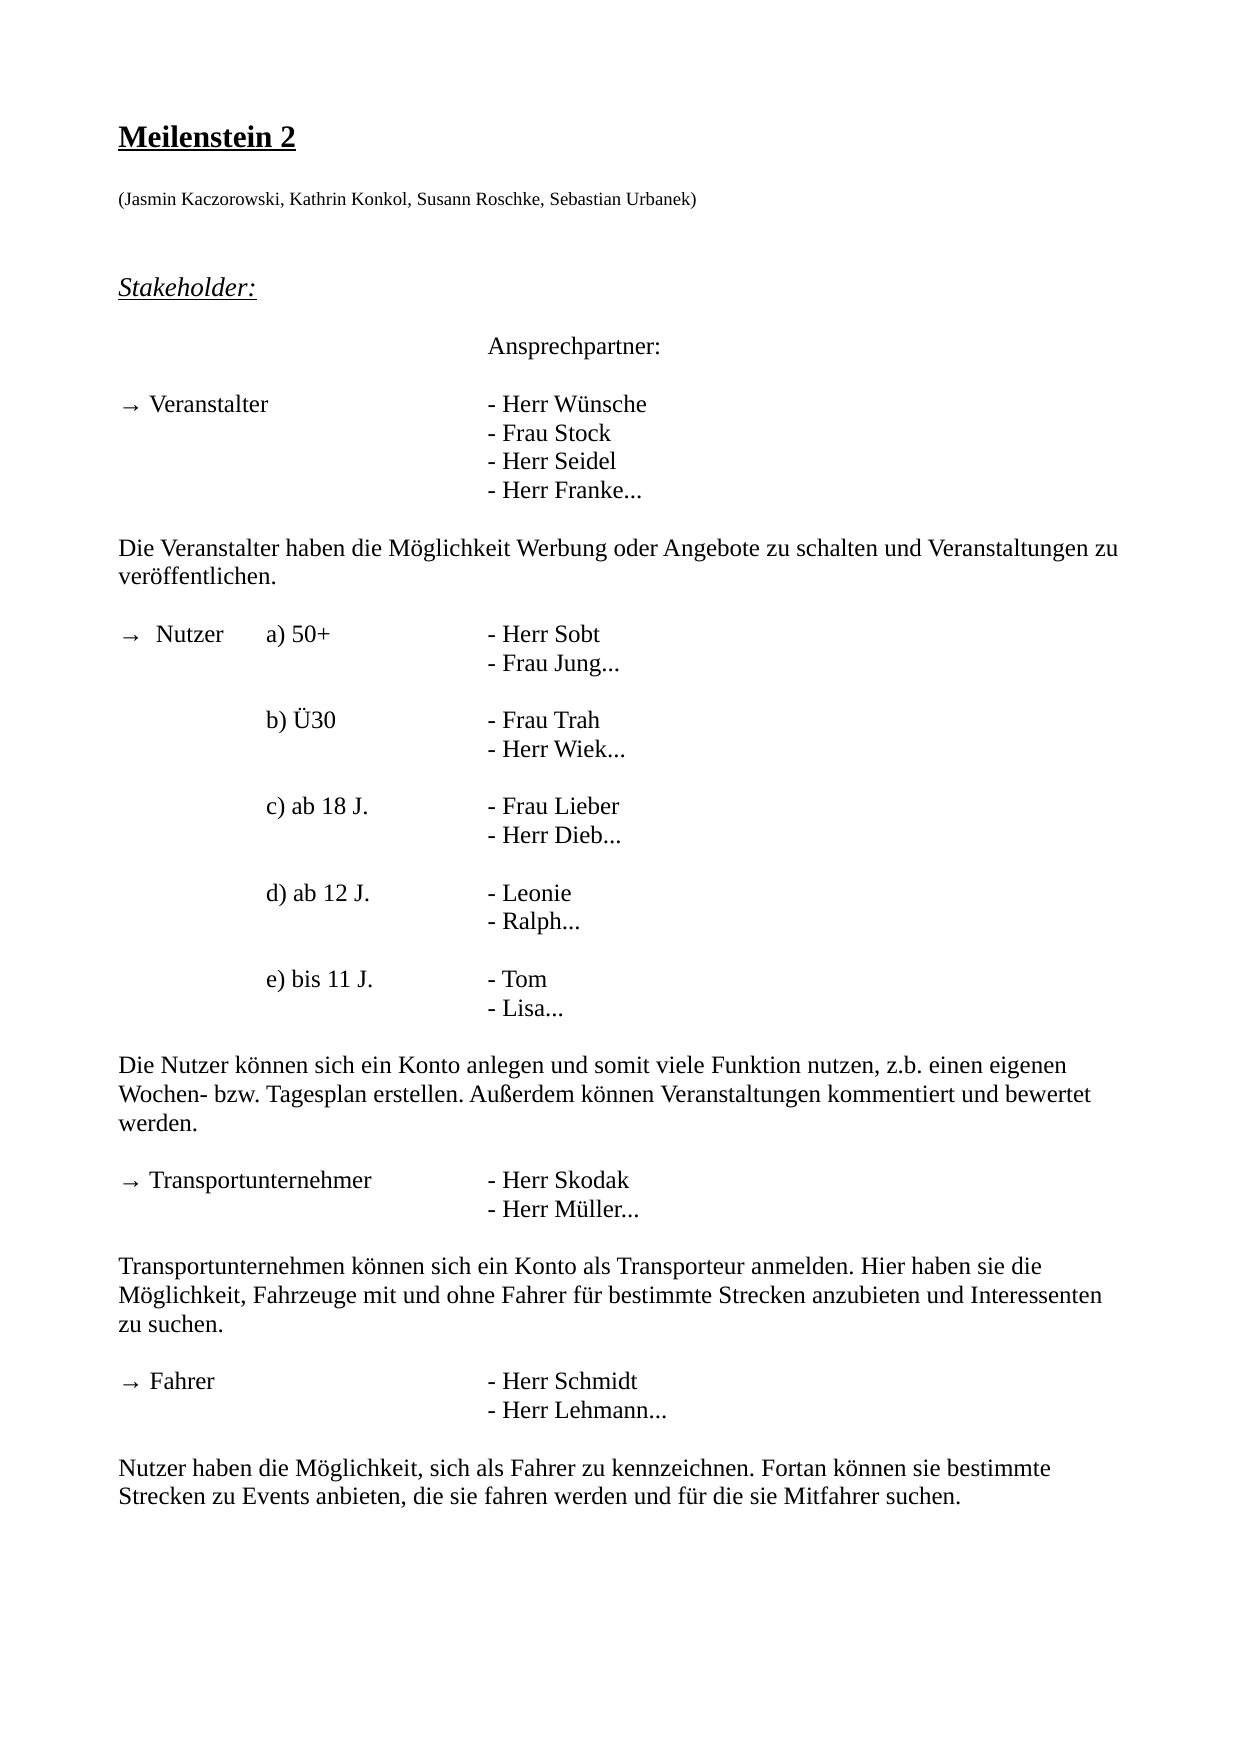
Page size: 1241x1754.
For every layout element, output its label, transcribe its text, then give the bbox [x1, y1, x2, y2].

text Transportunternehmen können sich ein Konto als Transporteur anmelden. Hier haben sie die Möglichkeit, Fahrzeuge mit und ohne Fahrer für bestimmte Strecken anzubieten und Interessenten zu suchen. [118, 1251, 1122, 1338]
text Die Nutzer können sich ein Konto anlegen und somit viele Funktion nutzen, z.b. einen eigenen Wochen- bzw. Tagesplan erstellen. Außerdem können Veranstaltungen kommentiert und bewertet werden. [118, 1050, 1122, 1136]
text Die Veranstalter haben die Möglichkeit Werbung oder Angebote zu schalten und Veranstaltungen zu veröffentlichen. [118, 533, 1122, 590]
text d) ab 12 J. - Leonie - Ralph... [118, 878, 1122, 935]
text → Transportunternehmer - Herr Skodak - Herr Müller... [118, 1165, 1122, 1223]
text e) bis 11 J. - Tom [118, 964, 1122, 993]
text - Herr Franke... [118, 475, 1122, 504]
text b) Ü30 - Frau Trah - Herr Wiek... [118, 705, 1122, 763]
text - Frau Stock [118, 418, 1122, 446]
text → Veranstalter - Herr Wünsche [118, 389, 1122, 418]
text (Jasmin Kaczorowski, Kathrin Konkol, Susann Roschke, Sebastian Urbanek) [118, 188, 1122, 209]
text - Lisa... [118, 993, 1122, 1021]
text - Frau Jung... [118, 648, 1122, 676]
text → Fahrer - Herr Schmidt [118, 1366, 1122, 1395]
text → Nutzer a) 50+ - Herr Sobt [118, 619, 1122, 648]
text Meilenstein 2 [118, 118, 1122, 154]
text Stakeholder: [118, 271, 1122, 303]
text c) ab 18 J. - Frau Lieber - Herr Dieb... [118, 791, 1122, 849]
text Nutzer haben die Möglichkeit, sich als Fahrer zu kennzeichnen. Fortan können sie bestimmte Strecken zu Events anbieten, die sie fahren werden und für die sie Mitfahrer suchen. [118, 1453, 1122, 1510]
text - Herr Lehmann... [118, 1395, 1122, 1424]
text - Herr Seidel [118, 446, 1122, 475]
text Ansprechpartner: [118, 331, 1122, 360]
